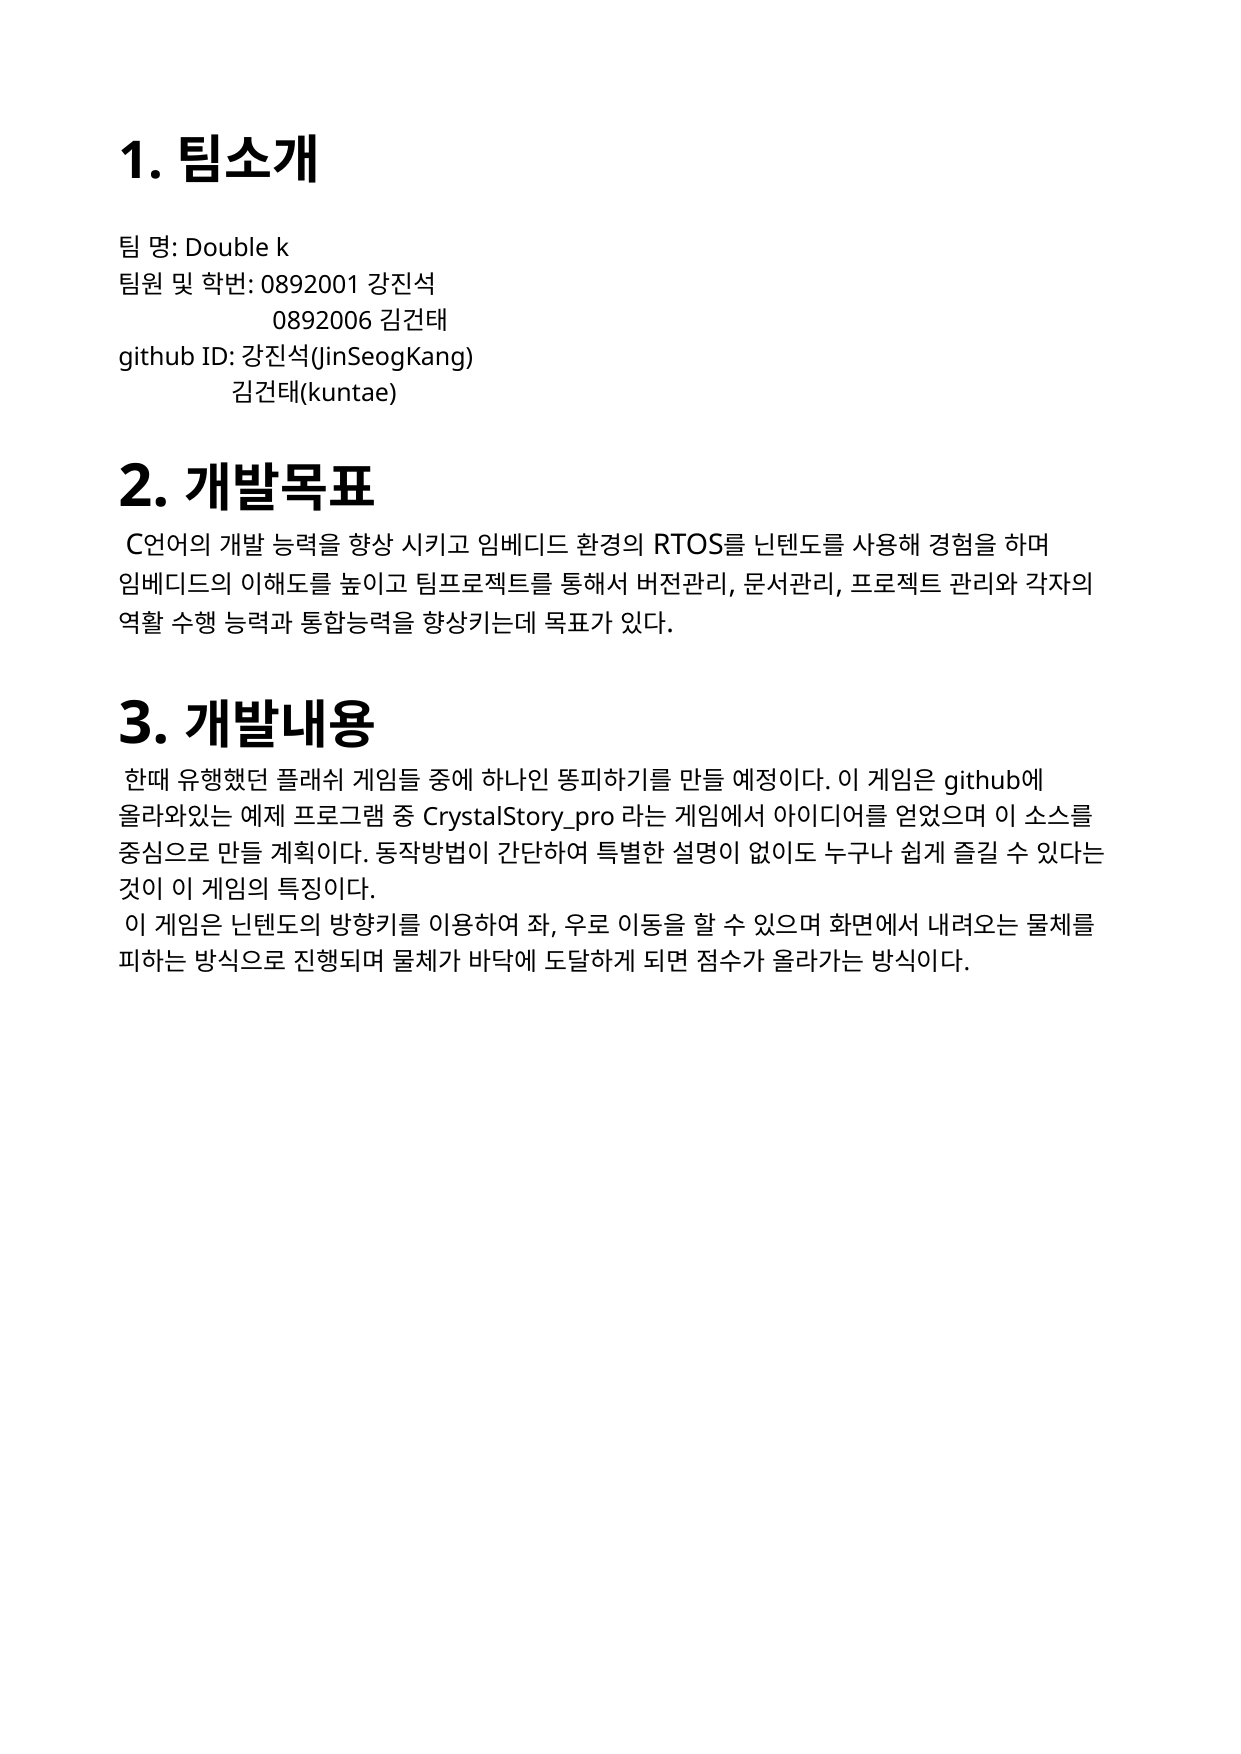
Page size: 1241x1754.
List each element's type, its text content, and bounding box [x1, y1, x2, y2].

text 2. 개발목표 [118, 443, 1122, 524]
text 한때 유행했던 플래쉬 게임들 중에 하나인 똥피하기를 만들 예정이다. 이 게임은 github에 올라와있는 예제 프로그램 중 CrystalStory_pro 라는 게임에서 아이디어를 얻었으며 이 소스를 중심으로 만들 계획이다. 동작방법이 간단하여 특별한 설명이 없이도 누구나 쉽게 즐길 수 있다는 것이 이 게임의 특징이다. [118, 761, 1122, 906]
text 팀 명: Double k [118, 228, 1122, 264]
text 이 게임은 닌텐도의 방향키를 이용하여 좌, 우로 이동을 할 수 있으며 화면에서 내려오는 물체를 피하는 방식으로 진행되며 물체가 바닥에 도달하게 되면 점수가 올라가는 방식이다. [118, 906, 1122, 978]
text github ID: 강진석(JinSeogKang) [118, 337, 1122, 373]
text 3. 개발내용 [118, 679, 1122, 761]
text C언어의 개발 능력을 향상 시키고 임베디드 환경의 RTOS를 닌텐도를 사용해 경험을 하며 임베디드의 이해도를 높이고 팀프로젝트를 통해서 버전관리, 문서관리, 프로젝트 관리와 각자의 역활 수행 능력과 통합능력을 향상키는데 목표가 있다. [118, 524, 1122, 641]
text 1. 팀소개 [118, 118, 1122, 194]
text 0892006 김건태 [118, 300, 1122, 337]
text 팀원 및 학번: 0892001 강진석 [118, 264, 1122, 300]
text 김건태(kuntae) [118, 373, 1122, 409]
